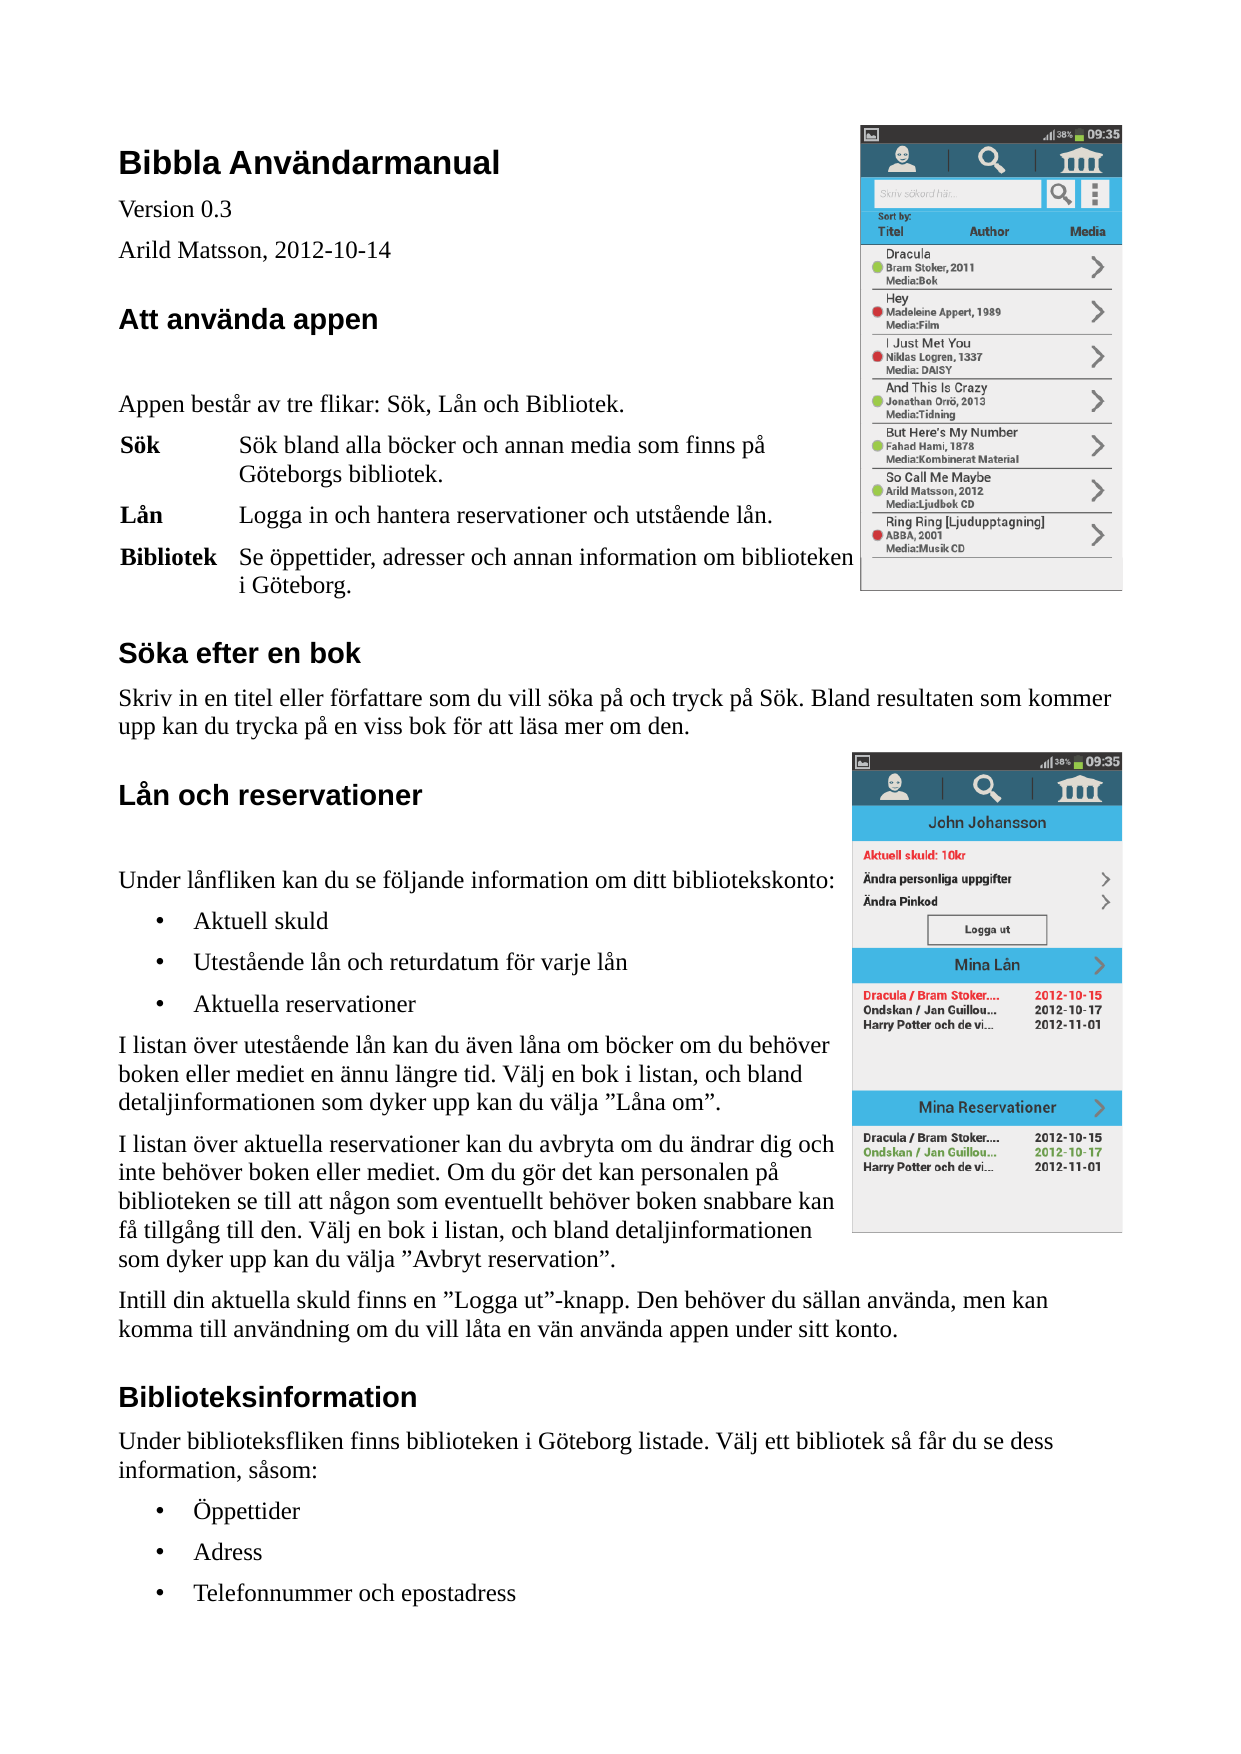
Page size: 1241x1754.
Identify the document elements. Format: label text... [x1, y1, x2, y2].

picture [852, 752, 1123, 1233]
list Aktuell skuld [156, 906, 852, 935]
text Arild Matsson, 2012-10-14 [118, 236, 860, 264]
list Utestående lån och returdatum för varje lån [156, 947, 852, 976]
text I listan över aktuella reservationer kan du avbryta om du ändrar dig och inte behöver boken eller mediet. Om du gör det kan personalen på biblioteken se till att någon som eventuellt behöver boken snabbare kan få tillgång till den. Välj en bok i listan, och bland detaljinformationen som dyker upp kan du välja ”Avbryt reservation”. [118, 1129, 1122, 1272]
text Under biblioteksfliken finns biblioteken i Göteborg listade. Välj ett bibliotek så får du se dess information, såsom: [118, 1426, 1122, 1483]
list Öppettider [156, 1496, 1122, 1525]
subtitle Biblioteksinformation [118, 1380, 1122, 1413]
list Adress [156, 1537, 1122, 1566]
text Appen består av tre flikar: Sök, Lån och Bibliotek. [118, 389, 860, 418]
text Intill din aktuella skuld finns en ”Logga ut”-knapp. Den behöver du sällan använda, men kan komma till användning om du vill låta en vän använda appen under sitt konto. [118, 1285, 1122, 1342]
list Telefonnummer och epostadress [156, 1578, 1122, 1607]
subtitle Lån och reservationer [118, 778, 852, 811]
text Under lånfliken kan du se följande information om ditt bibliotekskonto: [118, 865, 852, 894]
subtitle Bibbla Användarmanual [118, 143, 860, 182]
subtitle Söka efter en bok [118, 637, 1122, 670]
picture [860, 125, 1123, 591]
text Lån Logga in och hantera reservationer och utstående lån. [120, 500, 860, 529]
text I listan över utestående lån kan du även låna om böcker om du behöver boken eller mediet en ännu längre tid. Välj en bok i listan, och bland detaljinformationen som dyker upp kan du välja ”Låna om”. [118, 1030, 852, 1116]
subtitle Att använda appen [118, 302, 860, 335]
text Sök Sök bland alla böcker och annan media som finns på Göteborgs bibliotek. [120, 430, 860, 488]
list Aktuella reservationer [156, 989, 852, 1017]
text Skriv in en titel eller författare som du vill söka på och tryck på Sök. Bland resultaten som kommer upp kan du trycka på en viss bok för att läsa mer om den. [118, 683, 1122, 740]
text Bibliotek Se öppettider, adresser och annan information om biblioteken i Göteborg. [120, 542, 1122, 599]
text Version 0.3 [118, 194, 860, 223]
